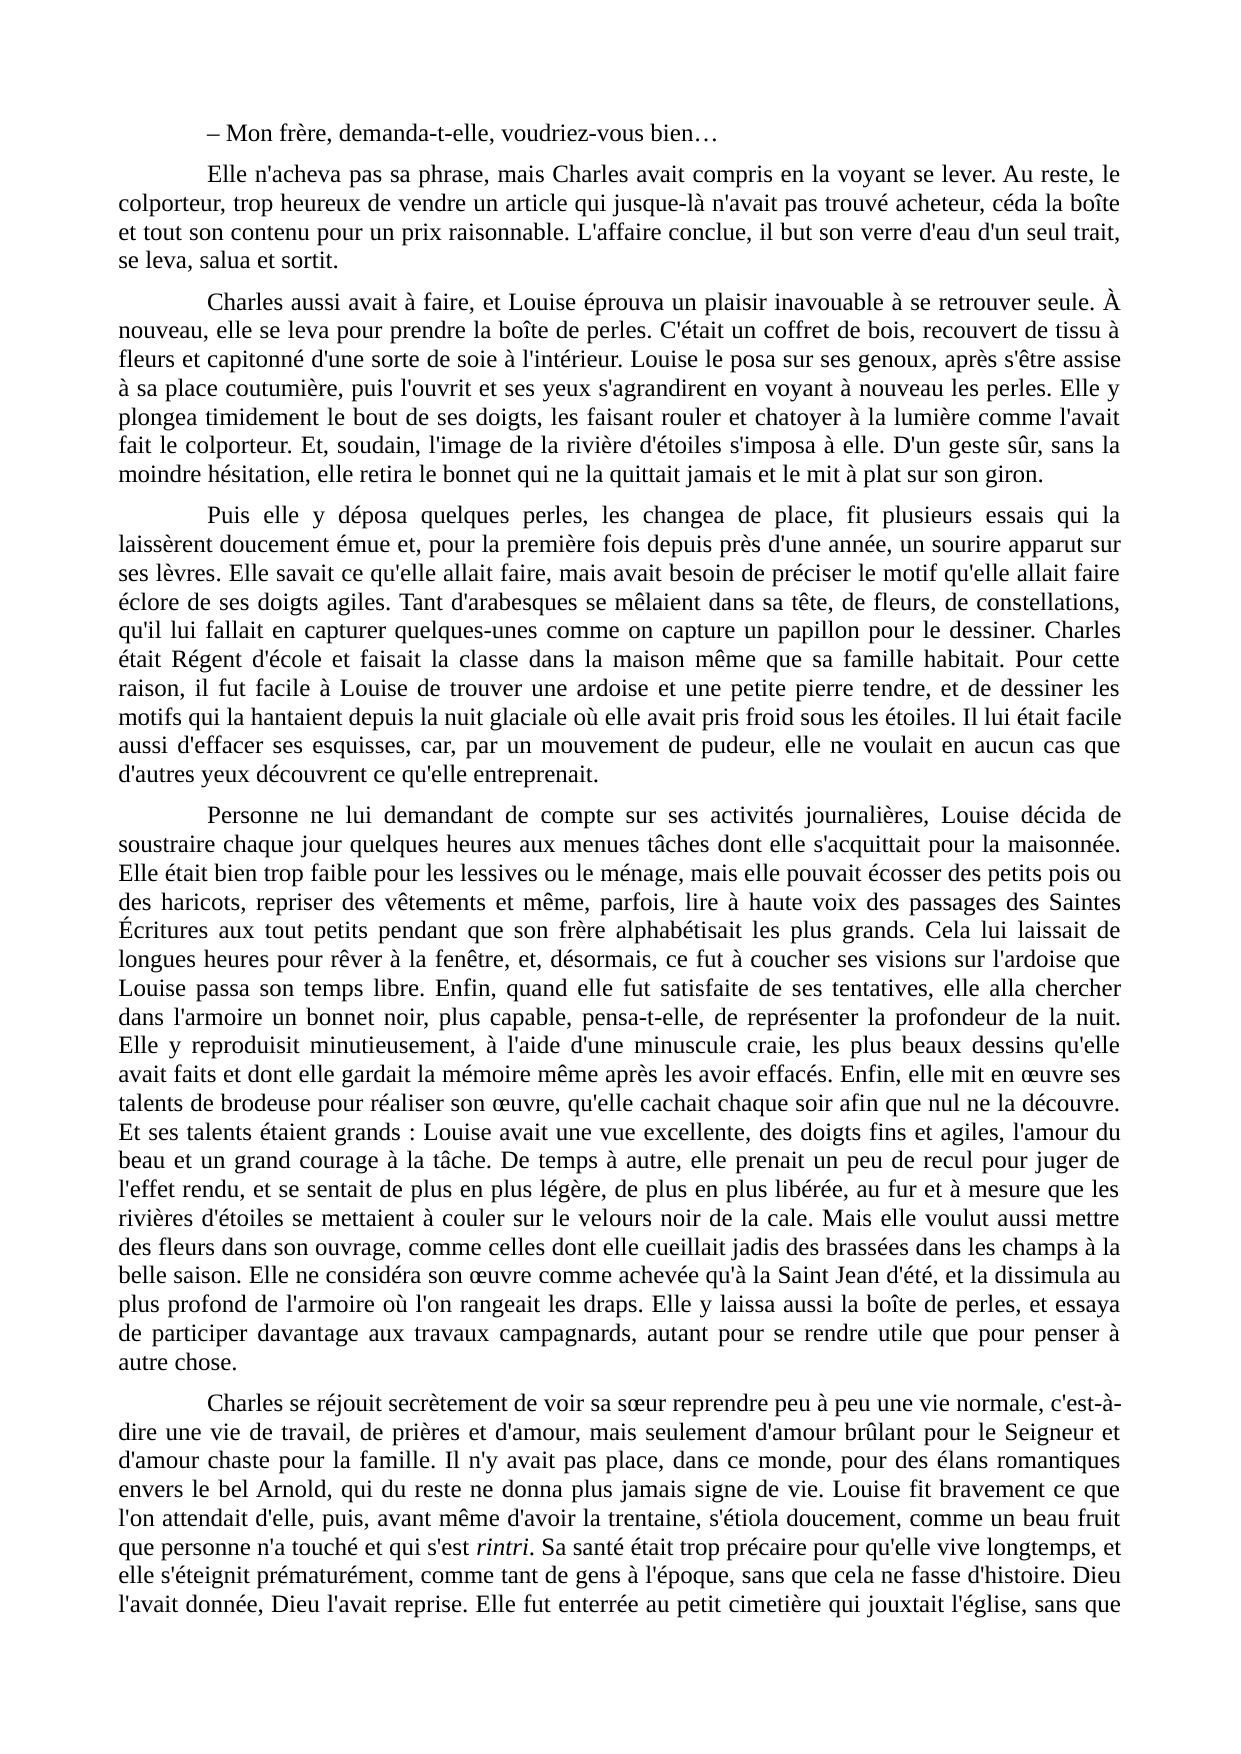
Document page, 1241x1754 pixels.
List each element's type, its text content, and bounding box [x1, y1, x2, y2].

text – Mon frère, demanda-t-elle, voudriez-vous bien… [118, 118, 1122, 147]
text Personne ne lui demandant de compte sur ses activités journalières, Louise décida de soustraire chaque jour quelques heures aux menues tâches dont elle s'acquittait pour la maisonnée. Elle était bien trop faible pour les lessives ou le ménage, mais elle pouvait écosser des petits pois ou des haricots, repriser des vêtements et même, parfois, lire à haute voix des passages des Saintes Écritures aux tout petits pendant que son frère alphabétisait les plus grands. Cela lui laissait de longues heures pour rêver à la fenêtre, et, désormais, ce fut à coucher ses visions sur l'ardoise que Louise passa son temps libre. Enfin, quand elle fut satisfaite de ses tentatives, elle alla chercher dans l'armoire un bonnet noir, plus capable, pensa-t-elle, de représenter la profondeur de la nuit. Elle y reproduisit minutieusement, à l'aide d'une minuscule craie, les plus beaux dessins qu'elle avait faits et dont elle gardait la mémoire même après les avoir effacés. Enfin, elle mit en œuvre ses talents de brodeuse pour réaliser son œuvre, qu'elle cachait chaque soir afin que nul ne la découvre. Et ses talents étaient grands : Louise avait une vue excellente, des doigts fins et agiles, l'amour du beau et un grand courage à la tâche. De temps à autre, elle prenait un peu de recul pour juger de l'effet rendu, et se sentait de plus en plus légère, de plus en plus libérée, au fur et à mesure que les rivières d'étoiles se mettaient à couler sur le velours noir de la cale. Mais elle voulut aussi mettre des fleurs dans son ouvrage, comme celles dont elle cueillait jadis des brassées dans les champs à la belle saison. Elle ne considéra son œuvre comme achevée qu'à la Saint Jean d'été, et la dissimula au plus profond de l'armoire où l'on rangeait les draps. Elle y laissa aussi la boîte de perles, et essaya de participer davantage aux travaux campagnards, autant pour se rendre utile que pour penser à autre chose. [118, 801, 1122, 1376]
text Charles aussi avait à faire, et Louise éprouva un plaisir inavouable à se retrouver seule. À nouveau, elle se leva pour prendre la boîte de perles. C'était un coffret de bois, recouvert de tissu à fleurs et capitonné d'une sorte de soie à l'intérieur. Louise le posa sur ses genoux, après s'être assise à sa place coutumière, puis l'ouvrit et ses yeux s'agrandirent en voyant à nouveau les perles. Elle y plongea timidement le bout de ses doigts, les faisant rouler et chatoyer à la lumière comme l'avait fait le colporteur. Et, soudain, l'image de la rivière d'étoiles s'imposa à elle. D'un geste sûr, sans la moindre hésitation, elle retira le bonnet qui ne la quittait jamais et le mit à plat sur son giron. [118, 287, 1122, 488]
text Elle n'acheva pas sa phrase, mais Charles avait compris en la voyant se lever. Au reste, le colporteur, trop heureux de vendre un article qui jusque-là n'avait pas trouvé acheteur, céda la boîte et tout son contenu pour un prix raisonnable. L'affaire conclue, il but son verre d'eau d'un seul trait, se leva, salua et sortit. [118, 159, 1122, 274]
text Charles se réjouit secrètement de voir sa sœur reprendre peu à peu une vie normale, c'est-à-dire une vie de travail, de prières et d'amour, mais seulement d'amour brûlant pour le Seigneur et d'amour chaste pour la famille. Il n'y avait pas place, dans ce monde, pour des élans romantiques envers le bel Arnold, qui du reste ne donna plus jamais signe de vie. Louise fit bravement ce que l'on attendait d'elle, puis, avant même d'avoir la trentaine, s'étiola doucement, comme un beau fruit que personne n'a touché et qui s'est rintri. Sa santé était trop précaire pour qu'elle vive longtemps, et elle s'éteignit prématurément, comme tant de gens à l'époque, sans que cela ne fasse d'histoire. Dieu l'avait donnée, Dieu l'avait reprise. Elle fut enterrée au petit cimetière qui jouxtait l'église, sans que [118, 1388, 1122, 1618]
text Puis elle y déposa quelques perles, les changea de place, fit plusieurs essais qui la laissèrent doucement émue et, pour la première fois depuis près d'une année, un sourire apparut sur ses lèvres. Elle savait ce qu'elle allait faire, mais avait besoin de préciser le motif qu'elle allait faire éclore de ses doigts agiles. Tant d'arabesques se mêlaient dans sa tête, de fleurs, de constellations, qu'il lui fallait en capturer quelques-unes comme on capture un papillon pour le dessiner. Charles était Régent d'école et faisait la classe dans la maison même que sa famille habitait. Pour cette raison, il fut facile à Louise de trouver une ardoise et une petite pierre tendre, et de dessiner les motifs qui la hantaient depuis la nuit glaciale où elle avait pris froid sous les étoiles. Il lui était facile aussi d'effacer ses esquisses, car, par un mouvement de pudeur, elle ne voulait en aucun cas que d'autres yeux découvrent ce qu'elle entreprenait. [118, 501, 1122, 788]
